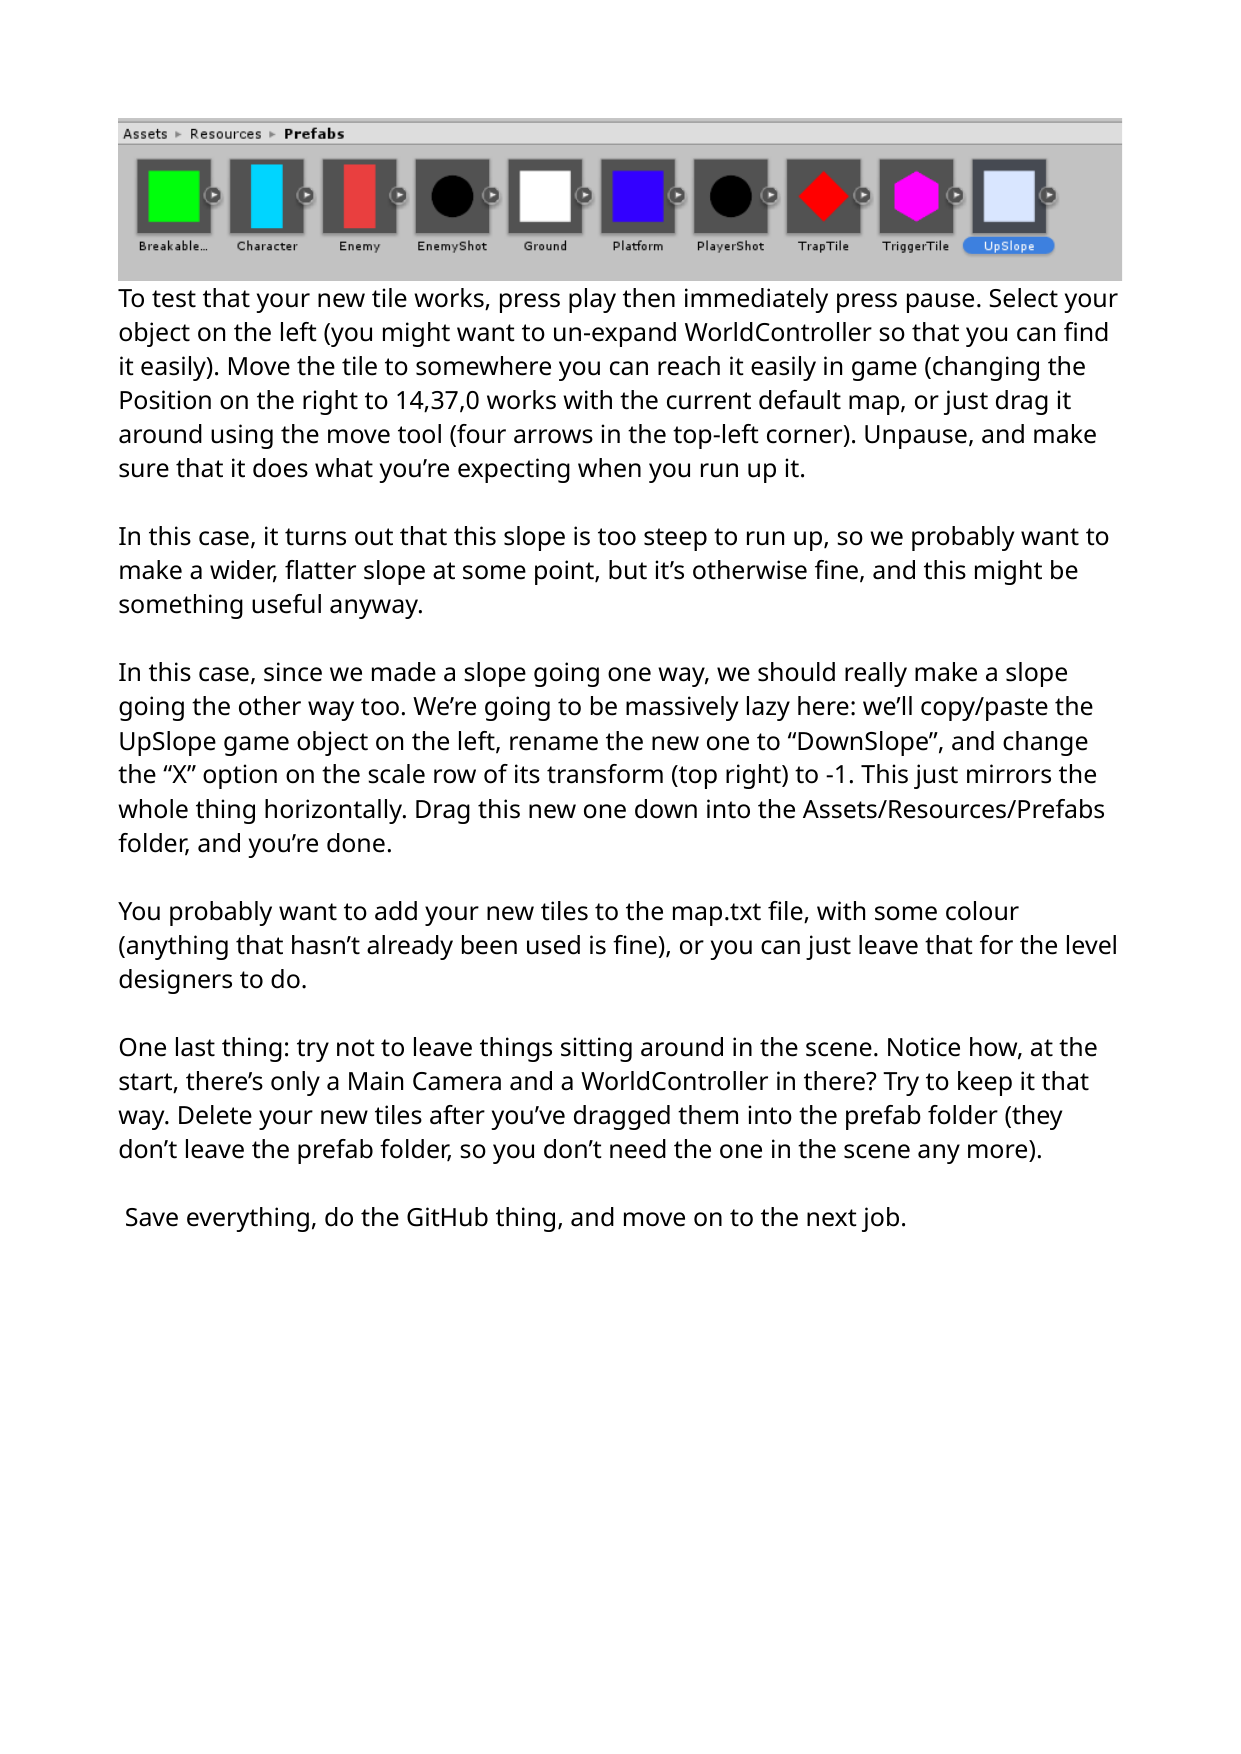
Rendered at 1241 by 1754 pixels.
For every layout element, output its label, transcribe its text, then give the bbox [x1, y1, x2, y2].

text Save everything, do the GitHub thing, and move on to the next job. [118, 1200, 1122, 1234]
text One last thing: try not to leave things sitting around in the scene. Notice how, at the start, there’s only a Main Camera and a WorldController in there? Try to keep it that way. Delete your new tiles after you’ve dragged them into the prefab folder (they don’t leave the prefab folder, so you don’t need the one in the scene any more). [118, 996, 1122, 1166]
text In this case, it turns out that this slope is too steep to run up, so we probably want to make a wider, flatter slope at some point, but it’s otherwise fine, and this might be something useful anyway. [118, 519, 1122, 621]
picture [118, 118, 1123, 281]
text To test that your new tile works, press play then immediately press pause. Select your object on the left (you might want to un-expand WorldController so that you can find it easily). Move the tile to somewhere you can reach it easily in game (changing the Position on the right to 14,37,0 works with the current default map, or just drag it around using the move tool (four arrows in the top-left corner). Unpause, and make sure that it does what you’re expecting when you run up it. [118, 281, 1122, 485]
text In this case, since we made a slope going one way, we should really make a slope going the other way too. We’re going to be massively lazy here: we’ll copy/paste the UpSlope game object on the left, rename the new one to “DownSlope”, and change the “X” option on the scale row of its transform (top right) to -1. This just mirrors the whole thing horizontally. Drag this new one down into the Assets/Resources/Prefabs folder, and you’re done. [118, 655, 1122, 859]
text You probably want to add your new tiles to the map.txt file, with some colour (anything that hasn’t already been used is fine), or you can just leave that for the level designers to do. [118, 893, 1122, 996]
